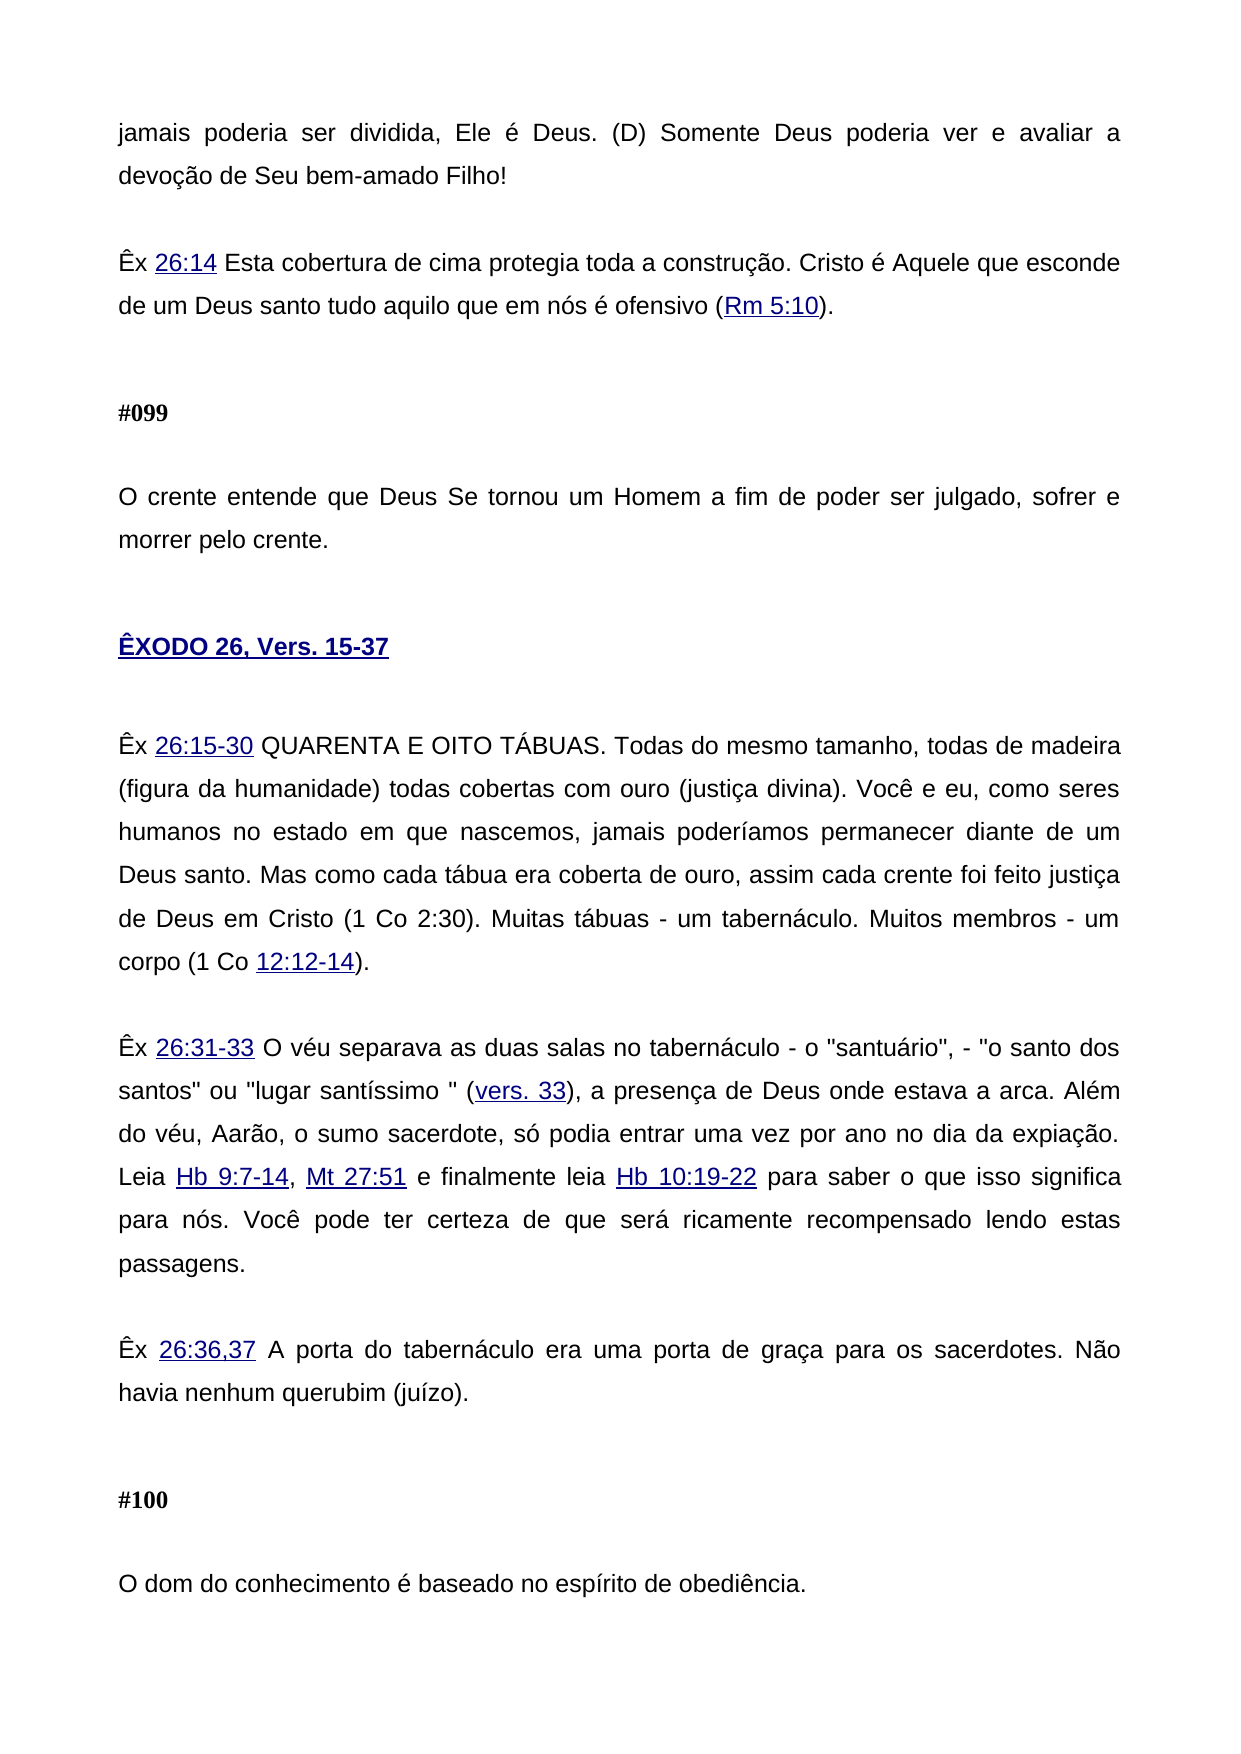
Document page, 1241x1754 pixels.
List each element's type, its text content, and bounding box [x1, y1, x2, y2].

subtitle #100 [118, 1485, 1122, 1514]
text O crente entende que Deus Se tornou um Homem a fim de poder ser julgado, sofrer e morrer pelo crente. [118, 482, 1122, 554]
text Êx 26:36,37 A porta do tabernáculo era uma porta de graça para os sacerdotes. Não havia nenhum querubim (juízo). [118, 1335, 1122, 1407]
subtitle ÊXODO 26, Vers. 15-37 [118, 632, 1122, 661]
text O dom do conhecimento é baseado no espírito de obediência. [118, 1569, 1122, 1598]
text Êx 26:31-33 O véu separava as duas salas no tabernáculo - o "santuário", - "o santo dos santos" ou "lugar santíssimo " (vers. 33), a presença de Deus onde estava a arca. Além do véu, Aarão, o sumo sacerdote, só podia entrar uma vez por ano no dia da expiação. Leia Hb 9:7-14, Mt 27:51 e finalmente leia Hb 10:19-22 para saber o que isso significa para nós. Você pode ter certeza de que será ricamente recompensado lendo estas passagens. [118, 1033, 1122, 1277]
text Êx 26:15-30 QUARENTA E OITO TÁBUAS. Todas do mesmo tamanho, todas de madeira (figura da humanidade) todas cobertas com ouro (justiça divina). Você e eu, como seres humanos no estado em que nascemos, jamais poderíamos permanecer diante de um Deus santo. Mas como cada tábua era coberta de ouro, assim cada crente foi feito justiça de Deus em Cristo (1 Co 2:30). Muitas tábuas - um tabernáculo. Muitos membros - um corpo (1 Co 12:12-14). [118, 731, 1122, 975]
text jamais poderia ser dividida, Ele é Deus. (D) Somente Deus poderia ver e avaliar a devoção de Seu bem-amado Filho! [118, 118, 1122, 190]
text Êx 26:14 Esta cobertura de cima protegia toda a construção. Cristo é Aquele que esconde de um Deus santo tudo aquilo que em nós é ofensivo (Rm 5:10). [118, 247, 1122, 319]
subtitle #099 [118, 398, 1122, 426]
